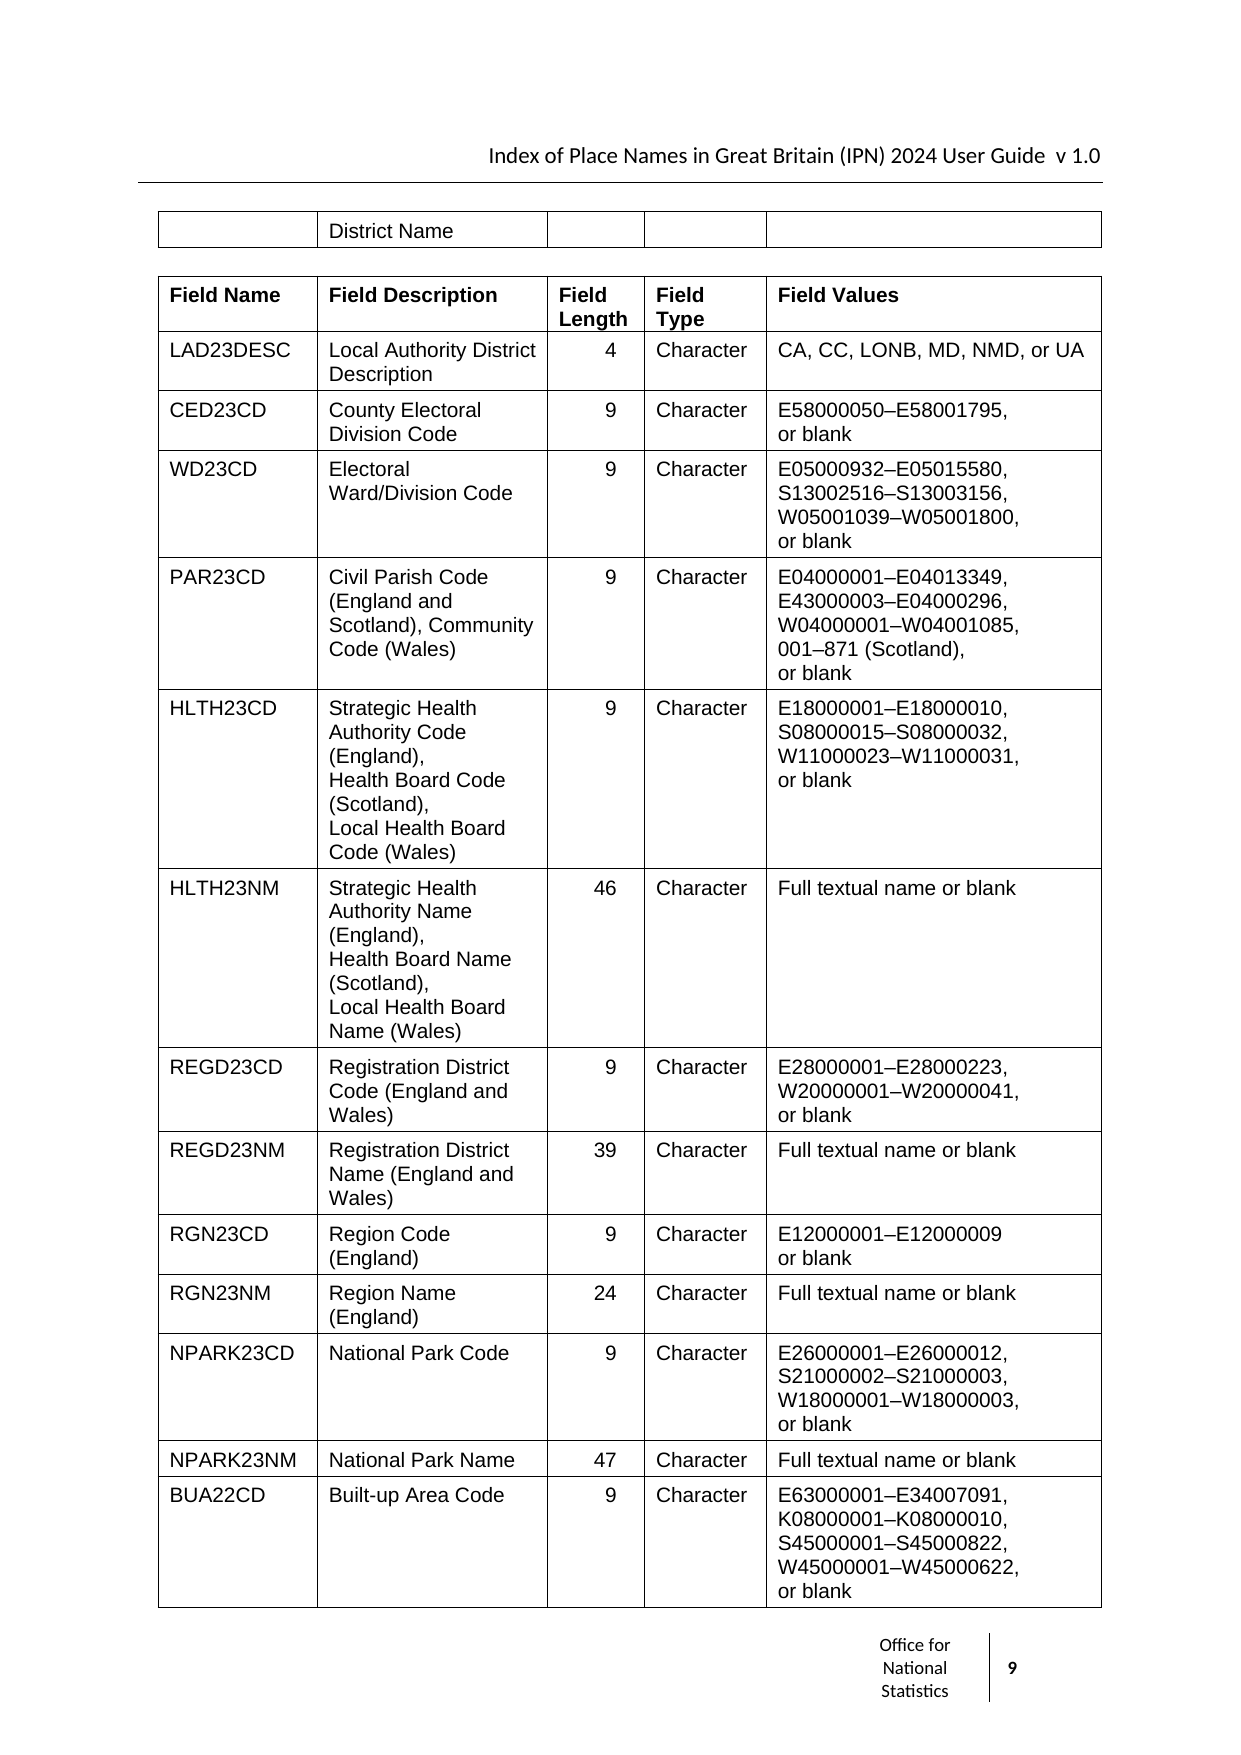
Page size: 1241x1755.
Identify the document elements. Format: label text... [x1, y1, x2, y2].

table_cell Region Code (England) [318, 1215, 547, 1273]
table_cell 9 [548, 558, 644, 689]
table_cell Registration District Code (England and Wales) [318, 1048, 547, 1131]
table_cell E28000001–E28000223, W20000001–W20000041, or blank [767, 1048, 1101, 1131]
table_cell REGD23NM [159, 1132, 317, 1214]
table_cell Region Name (England) [318, 1275, 547, 1333]
table_cell Character [645, 869, 766, 1047]
table_cell Full textual name or blank [767, 1441, 1101, 1476]
table_header Field Values [767, 277, 1101, 331]
table_cell 9 [548, 391, 644, 450]
table_cell PAR23CD [159, 558, 317, 689]
table_cell REGD23CD [159, 1048, 317, 1131]
table_cell E58000050–E58001795, or blank [767, 391, 1101, 450]
table_cell Registration District Name (England and Wales) [318, 1132, 547, 1214]
table_cell Local Authority District Description [318, 332, 547, 390]
table_cell WD23CD [159, 451, 317, 557]
table_cell Civil Parish Code (England and Scotland), Community Code (Wales) [318, 558, 547, 689]
table_cell Character [645, 1215, 766, 1273]
table_cell NPARK23CD [159, 1334, 317, 1440]
table_cell Full textual name or blank [767, 1132, 1101, 1214]
table_cell Electoral Ward/Division Code [318, 451, 547, 557]
table_cell [645, 212, 766, 247]
table_cell Character [645, 1441, 766, 1476]
table_cell E26000001–E26000012, S21000002–S21000003, W18000001–W18000003, or blank [767, 1334, 1101, 1440]
table_cell CA, CC, LONB, MD, NMD, or UA [767, 332, 1101, 390]
table_cell Strategic Health Authority Name (England), Health Board Name (Scotland), Local Health Board Name (Wales) [318, 869, 547, 1047]
table_cell 9 [548, 451, 644, 557]
table_cell Character [645, 391, 766, 450]
table_cell Character [645, 1275, 766, 1333]
table_cell Character [645, 1048, 766, 1131]
table_cell E04000001–E04013349, E43000003–E04000296, W04000001–W04001085, 001–871 (Scotland), or blank [767, 558, 1101, 689]
table_cell Character [645, 1334, 766, 1440]
table_cell CED23CD [159, 391, 317, 450]
table_cell Full textual name or blank [767, 869, 1101, 1047]
table_header Field Name [159, 277, 317, 331]
table_cell District Name [318, 212, 547, 247]
table_cell E05000932–E05015580, S13002516–S13003156, W05001039–W05001800, or blank [767, 451, 1101, 557]
table_cell Strategic Health Authority Code (England), Health Board Code (Scotland), Local Health Board Code (Wales) [318, 690, 547, 868]
table_cell 24 [548, 1275, 644, 1333]
table_cell Character [645, 1477, 766, 1607]
table_cell RGN23CD [159, 1215, 317, 1273]
table_cell [159, 212, 317, 247]
table_header Field Type [645, 277, 766, 331]
table_cell Built-up Area Code [318, 1477, 547, 1607]
table_cell E12000001–E12000009 or blank [767, 1215, 1101, 1273]
table_cell National Park Name [318, 1441, 547, 1476]
table_cell Full textual name or blank [767, 1275, 1101, 1333]
table_cell NPARK23NM [159, 1441, 317, 1476]
table_cell Character [645, 332, 766, 390]
table_cell BUA22CD [159, 1477, 317, 1607]
table_cell County Electoral Division Code [318, 391, 547, 450]
table_cell [767, 212, 1101, 247]
table_cell National Park Code [318, 1334, 547, 1440]
table_cell 9 [548, 1334, 644, 1440]
table_cell E18000001–E18000010, S08000015–S08000032, W11000023–W11000031, or blank [767, 690, 1101, 868]
table_cell E63000001–E34007091, K08000001–K08000010, S45000001–S45000822, W45000001–W45000622, or blank [767, 1477, 1101, 1607]
table_cell LAD23DESC [159, 332, 317, 390]
table_cell 9 [548, 1215, 644, 1273]
table_cell 9 [548, 690, 644, 868]
table_cell 9 [548, 1048, 644, 1131]
table_header Field Description [318, 277, 547, 331]
table_cell 46 [548, 869, 644, 1047]
table_cell HLTH23NM [159, 869, 317, 1047]
table_cell 4 [548, 332, 644, 390]
table_cell Character [645, 1132, 766, 1214]
table_cell HLTH23CD [159, 690, 317, 868]
table_cell Character [645, 558, 766, 689]
table_cell Character [645, 451, 766, 557]
table_cell 39 [548, 1132, 644, 1214]
table_cell [548, 212, 644, 247]
table_cell Character [645, 690, 766, 868]
table_header Field Length [548, 277, 644, 331]
table_cell 47 [548, 1441, 644, 1476]
table_cell RGN23NM [159, 1275, 317, 1333]
table_cell 9 [548, 1477, 644, 1607]
